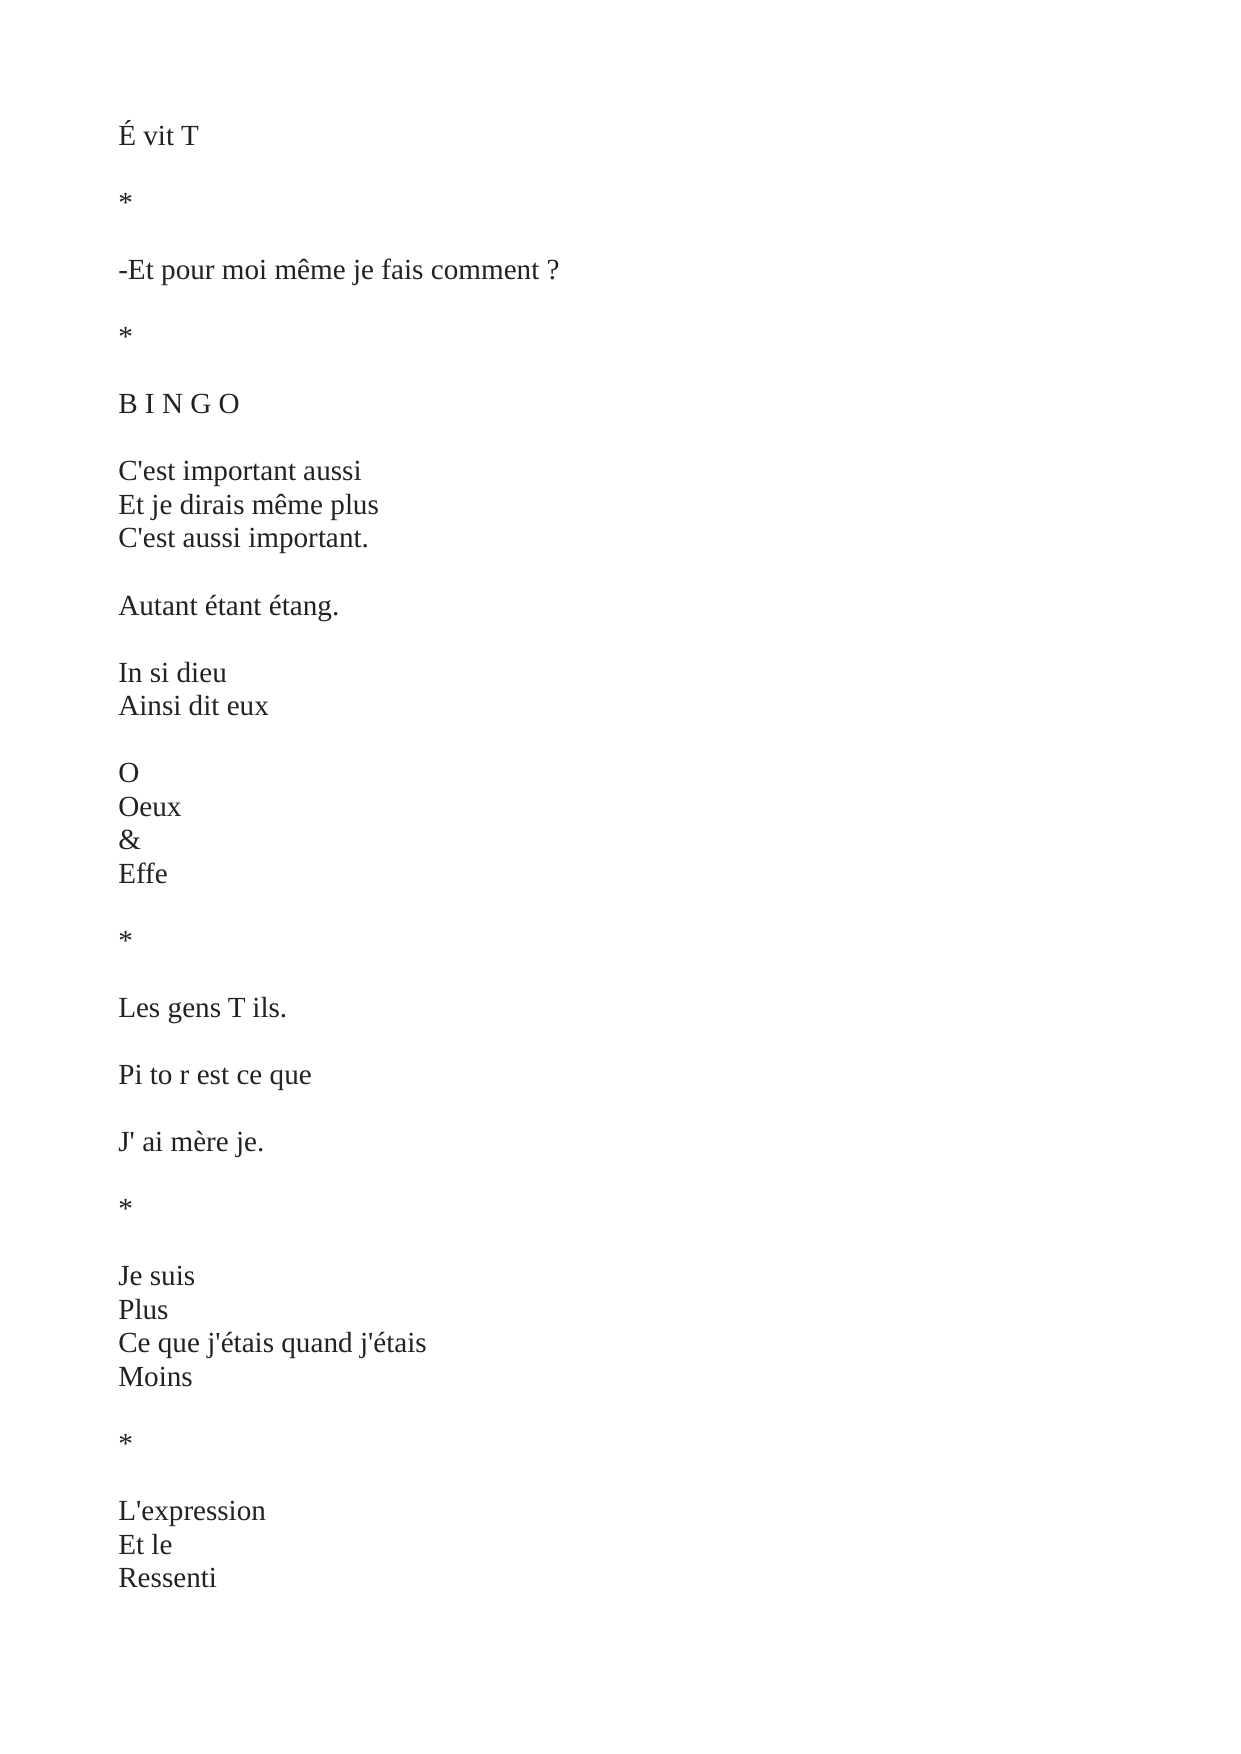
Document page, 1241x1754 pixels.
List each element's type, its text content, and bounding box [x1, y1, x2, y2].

text L'expression [118, 1493, 1122, 1527]
text * [118, 1426, 1122, 1460]
text O [118, 755, 1122, 789]
text Moins [118, 1359, 1122, 1393]
text & [118, 822, 1122, 856]
text * [118, 319, 1122, 353]
text * [118, 923, 1122, 957]
text In si dieu [118, 655, 1122, 688]
text * [118, 1191, 1122, 1225]
text Et je dirais même plus [118, 487, 1122, 521]
text * [118, 185, 1122, 219]
text É vit T [118, 118, 1122, 152]
text -Et pour moi même je fais comment ? [118, 252, 1122, 286]
text Et le [118, 1527, 1122, 1560]
text Oeux [118, 789, 1122, 822]
text C'est important aussi [118, 453, 1122, 487]
text Autant étant étang. [118, 588, 1122, 621]
text Plus [118, 1292, 1122, 1326]
text Je suis [118, 1258, 1122, 1292]
text C'est aussi important. [118, 521, 1122, 554]
text J' ai mère je. [118, 1124, 1122, 1158]
text B I N G O [118, 386, 1122, 420]
text Pi to r est ce que [118, 1057, 1122, 1091]
text Ce que j'étais quand j'étais [118, 1326, 1122, 1359]
text Les gens T ils. [118, 990, 1122, 1024]
text Ainsi dit eux [118, 688, 1122, 722]
text Ressenti [118, 1560, 1122, 1594]
text Effe [118, 856, 1122, 889]
